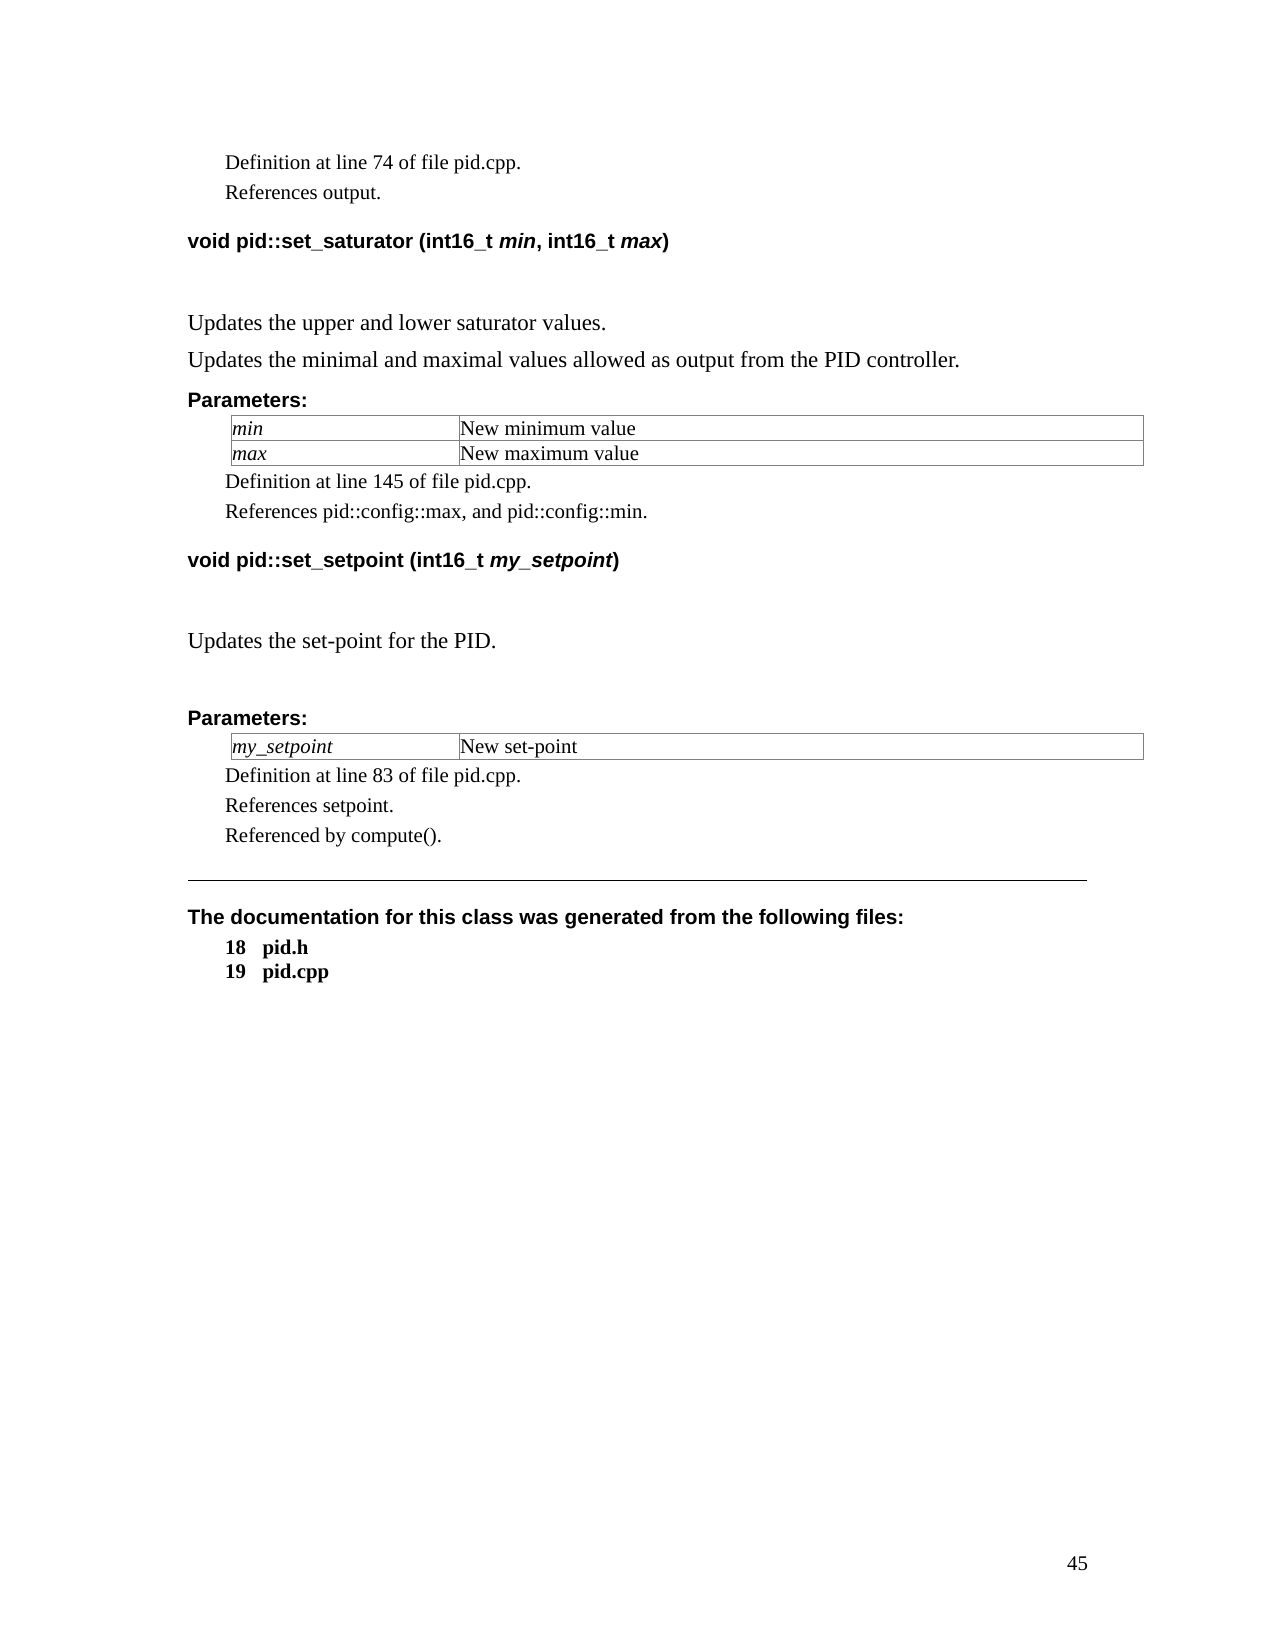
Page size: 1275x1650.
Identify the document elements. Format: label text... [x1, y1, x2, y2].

subtitle void pid::set_setpoint (int16_t my_setpoint) [187, 548, 1087, 572]
table_header New minimum value [460, 416, 1143, 439]
subtitle Parameters: [187, 387, 1087, 411]
list pid.h [225, 935, 1087, 959]
table_header min [232, 416, 459, 439]
list pid.cpp [225, 959, 1087, 983]
table_cell New maximum value [460, 441, 1143, 465]
list Definition at line 74 of file pid.cpp. [225, 150, 1087, 174]
list References setpoint. [225, 793, 1087, 817]
table_cell max [232, 441, 459, 465]
list Definition at line 83 of file pid.cpp. [225, 763, 1087, 787]
subtitle The documentation for this class was generated from the following files: [187, 905, 1087, 929]
text Updates the set-point for the PID. [187, 627, 1087, 654]
list References output. [225, 180, 1087, 204]
table_header New set-point [460, 734, 1143, 758]
text Updates the minimal and maximal values allowed as output from the PID controller. [187, 346, 1087, 373]
list Definition at line 145 of file pid.cpp. [225, 469, 1087, 493]
subtitle Parameters: [187, 706, 1087, 730]
subtitle void pid::set_saturator (int16_t min, int16_t max) [187, 229, 1087, 253]
list References pid::config::max, and pid::config::min. [225, 499, 1087, 523]
list Referenced by compute(). [225, 823, 1087, 847]
table_header my_setpoint [232, 734, 459, 758]
text Updates the upper and lower saturator values. [187, 309, 1087, 335]
